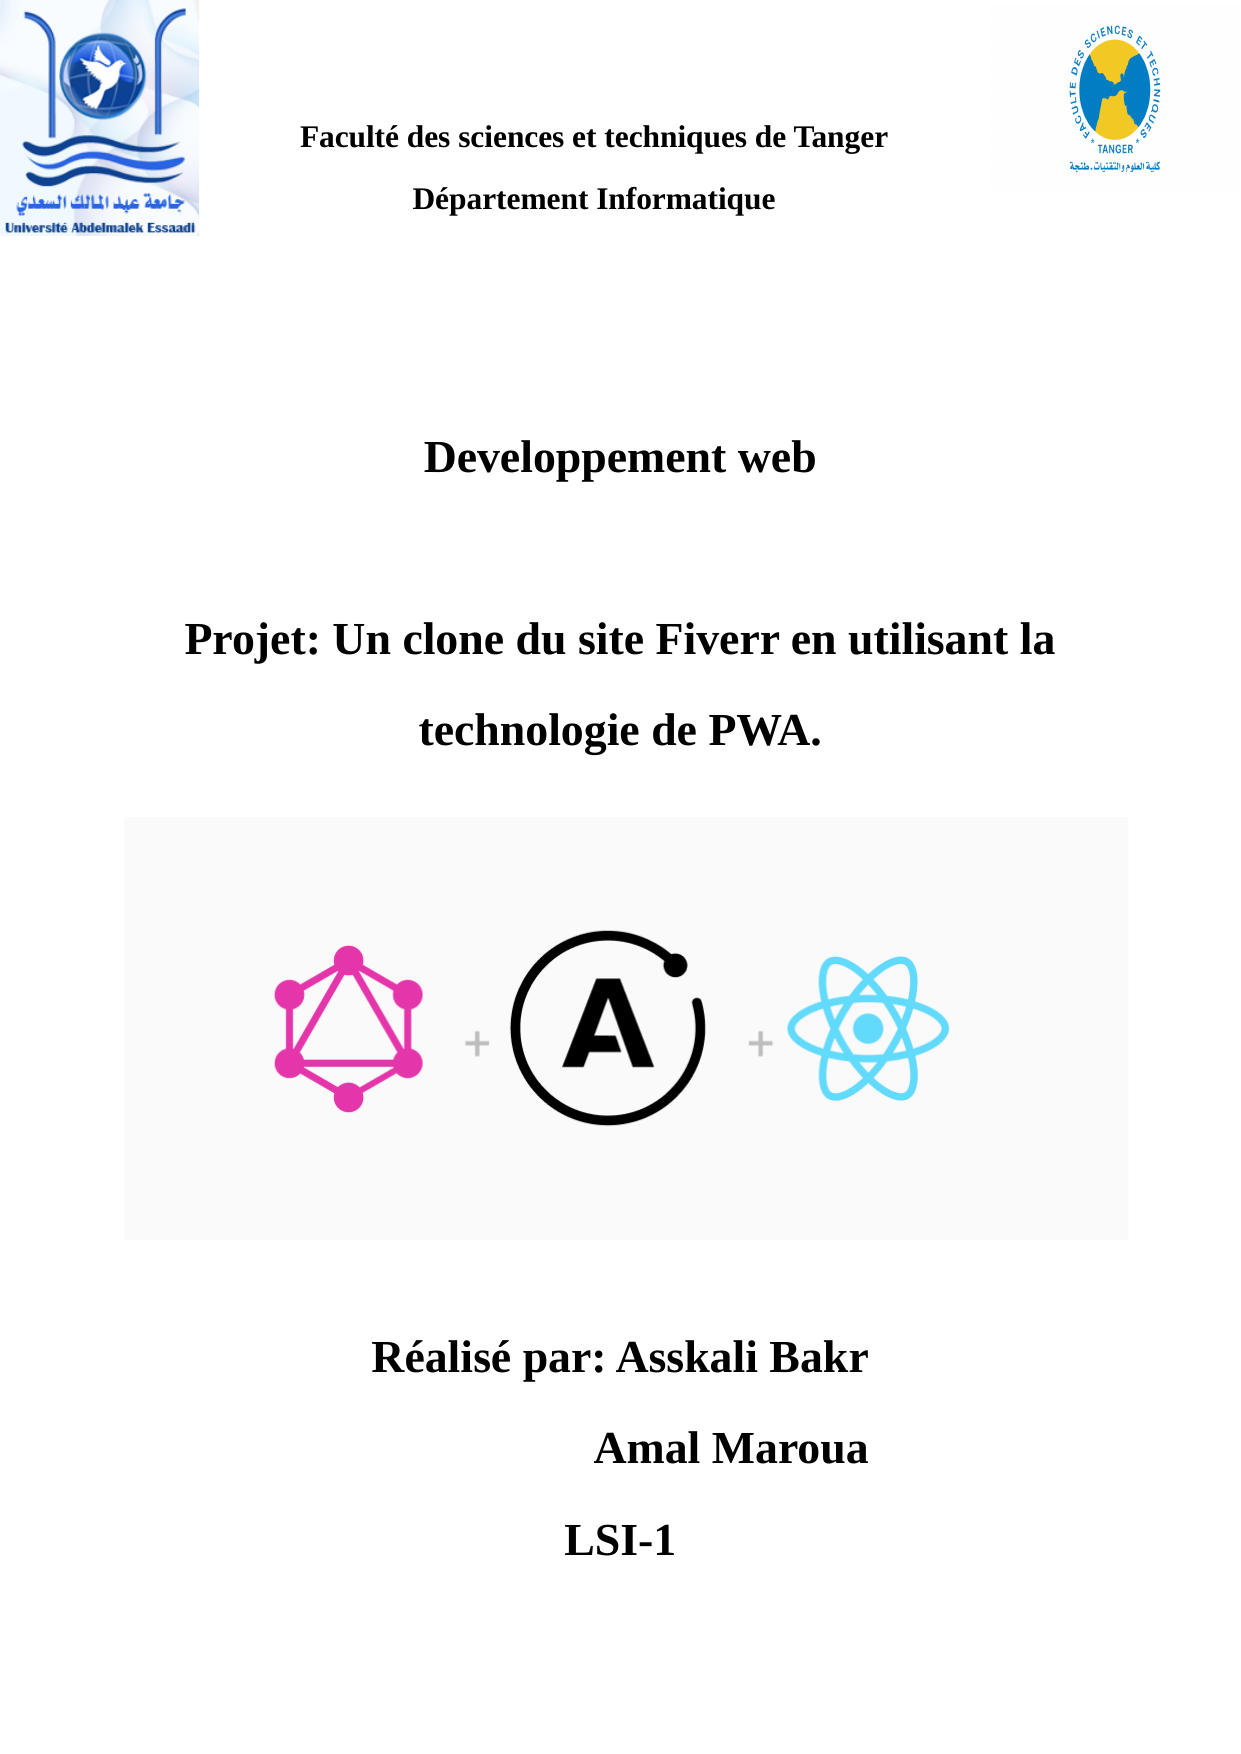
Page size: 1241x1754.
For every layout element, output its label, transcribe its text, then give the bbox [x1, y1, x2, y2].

text Département Informatique [118, 180, 1122, 243]
picture [988, 4, 1240, 194]
text Faculté des sciences et techniques de Tanger [200, 118, 988, 180]
picture [0, 0, 200, 236]
text Réalisé par: Asskali Bakr [118, 1330, 1122, 1421]
text Developpement web [118, 429, 1122, 521]
text Amal Maroua [118, 1421, 1122, 1512]
text LSI-1 [118, 1512, 1122, 1603]
picture [124, 817, 1129, 1240]
text Projet: Un clone du site Fiverr en utilisant la technologie de PWA. [118, 612, 1122, 794]
